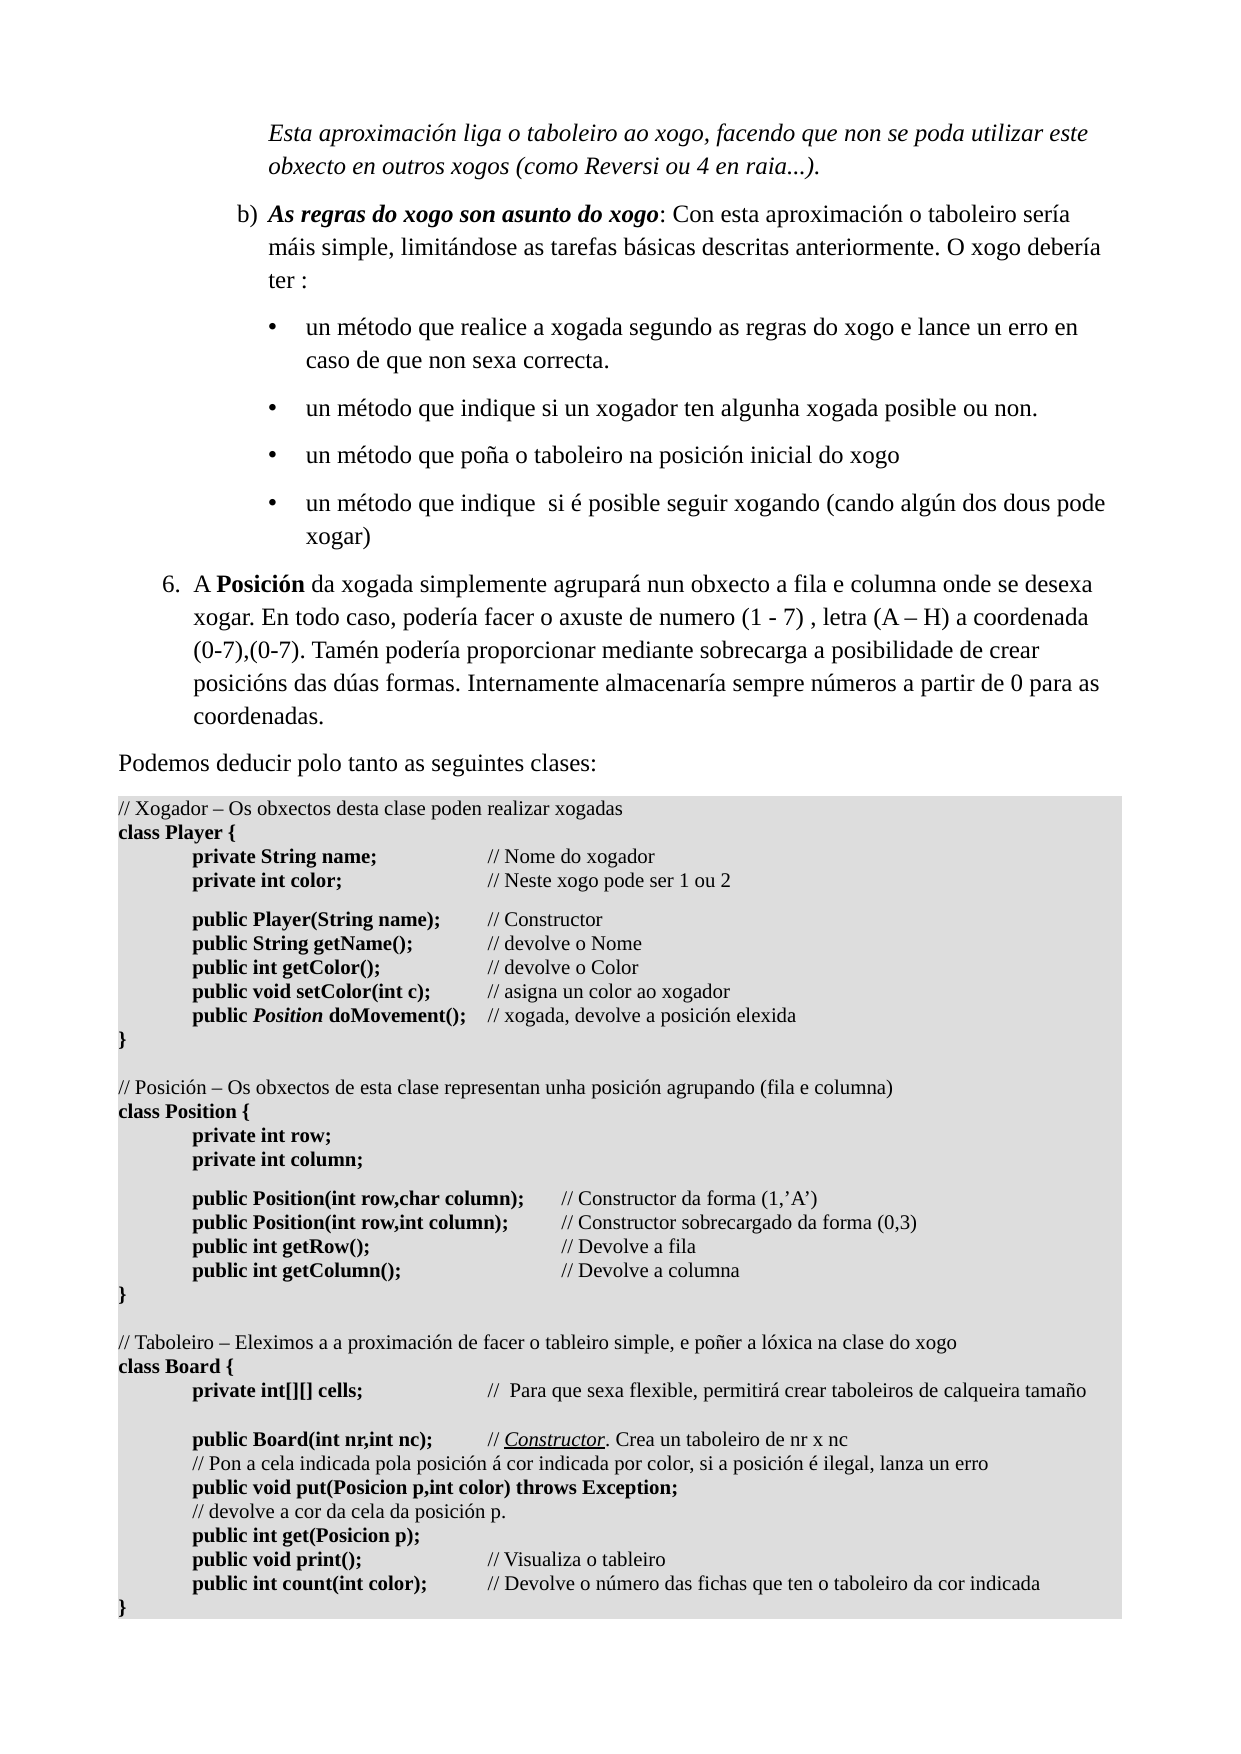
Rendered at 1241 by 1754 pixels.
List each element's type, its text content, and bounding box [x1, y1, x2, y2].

text public int get(Posicion p); [118, 1523, 1122, 1547]
list Esta aproximación liga o taboleiro ao xogo, facendo que non se poda utilizar este obxecto en outros xogos (como Reversi ou 4 en raia...). [231, 118, 1122, 180]
text private int[][] cells; // Para que sexa flexible, permitirá crear taboleiros de calqueira tamaño [118, 1378, 1122, 1402]
text private String name; // Nome do xogador [118, 844, 1122, 868]
text private int row; [118, 1123, 1122, 1147]
text // Posición – Os obxectos de esta clase representan unha posición agrupando (fila e columna) [118, 1075, 1122, 1099]
text public Player(String name); // Constructor [118, 907, 1122, 931]
list un método que indique si é posible seguir xogando (cando algún dos dous pode xogar) [268, 488, 1122, 550]
text // devolve a cor da cela da posición p. [118, 1499, 1122, 1523]
list un método que poña o taboleiro na posición inicial do xogo [268, 441, 1122, 469]
text public void print(); // Visualiza o tableiro [118, 1547, 1122, 1571]
text } [118, 1027, 1122, 1051]
text public Position(int row,char column); // Constructor da forma (1,’A’) [118, 1186, 1122, 1210]
text public Position doMovement(); // xogada, devolve a posición elexida [118, 1003, 1122, 1027]
text public int count(int color); // Devolve o número das fichas que ten o taboleiro da cor indicada [118, 1571, 1122, 1595]
text class Board { [118, 1354, 1122, 1378]
text Podemos deducir polo tanto as seguintes clases: [118, 748, 1122, 777]
text public int getRow(); // Devolve a fila [118, 1234, 1122, 1258]
text // Xogador – Os obxectos desta clase poden realizar xogadas [118, 796, 1122, 820]
text public Position(int row,int column); // Constructor sobrecargado da forma (0,3) [118, 1210, 1122, 1234]
text public void setColor(int c); // asigna un color ao xogador [118, 979, 1122, 1003]
text public int getColor(); // devolve o Color [118, 955, 1122, 979]
text public String getName(); // devolve o Nome [118, 931, 1122, 955]
text class Position { [118, 1099, 1122, 1123]
text public void put(Posicion p,int color) throws Exception; [118, 1474, 1122, 1499]
text private int column; [118, 1147, 1122, 1171]
text // Taboleiro – Eleximos a a proximación de facer o tableiro simple, e poñer a lóxica na clase do xogo [118, 1330, 1122, 1354]
text class Player { [118, 820, 1122, 844]
text // Pon a cela indicada pola posición á cor indicada por color, si a posición é ilegal, lanza un erro [118, 1451, 1122, 1474]
text } [118, 1595, 1122, 1619]
text public Board(int nr,int nc); // Constructor. Crea un taboleiro de nr x nc [118, 1426, 1122, 1451]
text } [118, 1282, 1122, 1306]
text public int getColumn(); // Devolve a columna [118, 1258, 1122, 1282]
list un método que realice a xogada segundo as regras do xogo e lance un erro en caso de que non sexa correcta. [268, 312, 1122, 374]
list As regras do xogo son asunto do xogo: Con esta aproximación o taboleiro sería máis simple, limitándose as tarefas básicas descritas anteriormente. O xogo debería ter : [231, 199, 1122, 293]
list un método que indique si un xogador ten algunha xogada posible ou non. [268, 393, 1122, 422]
list A Posición da xogada simplemente agrupará nun obxecto a fila e columna onde se desexa xogar. En todo caso, podería facer o axuste de numero (1 - 7) , letra (A – H) a coordenada (0-7),(0-7). Tamén podería proporcionar mediante sobrecarga a posibilidade de crear posicións das dúas formas. Internamente almacenaría sempre números a partir de 0 para as coordenadas. [156, 569, 1122, 730]
text private int color; // Neste xogo pode ser 1 ou 2 [118, 868, 1122, 892]
